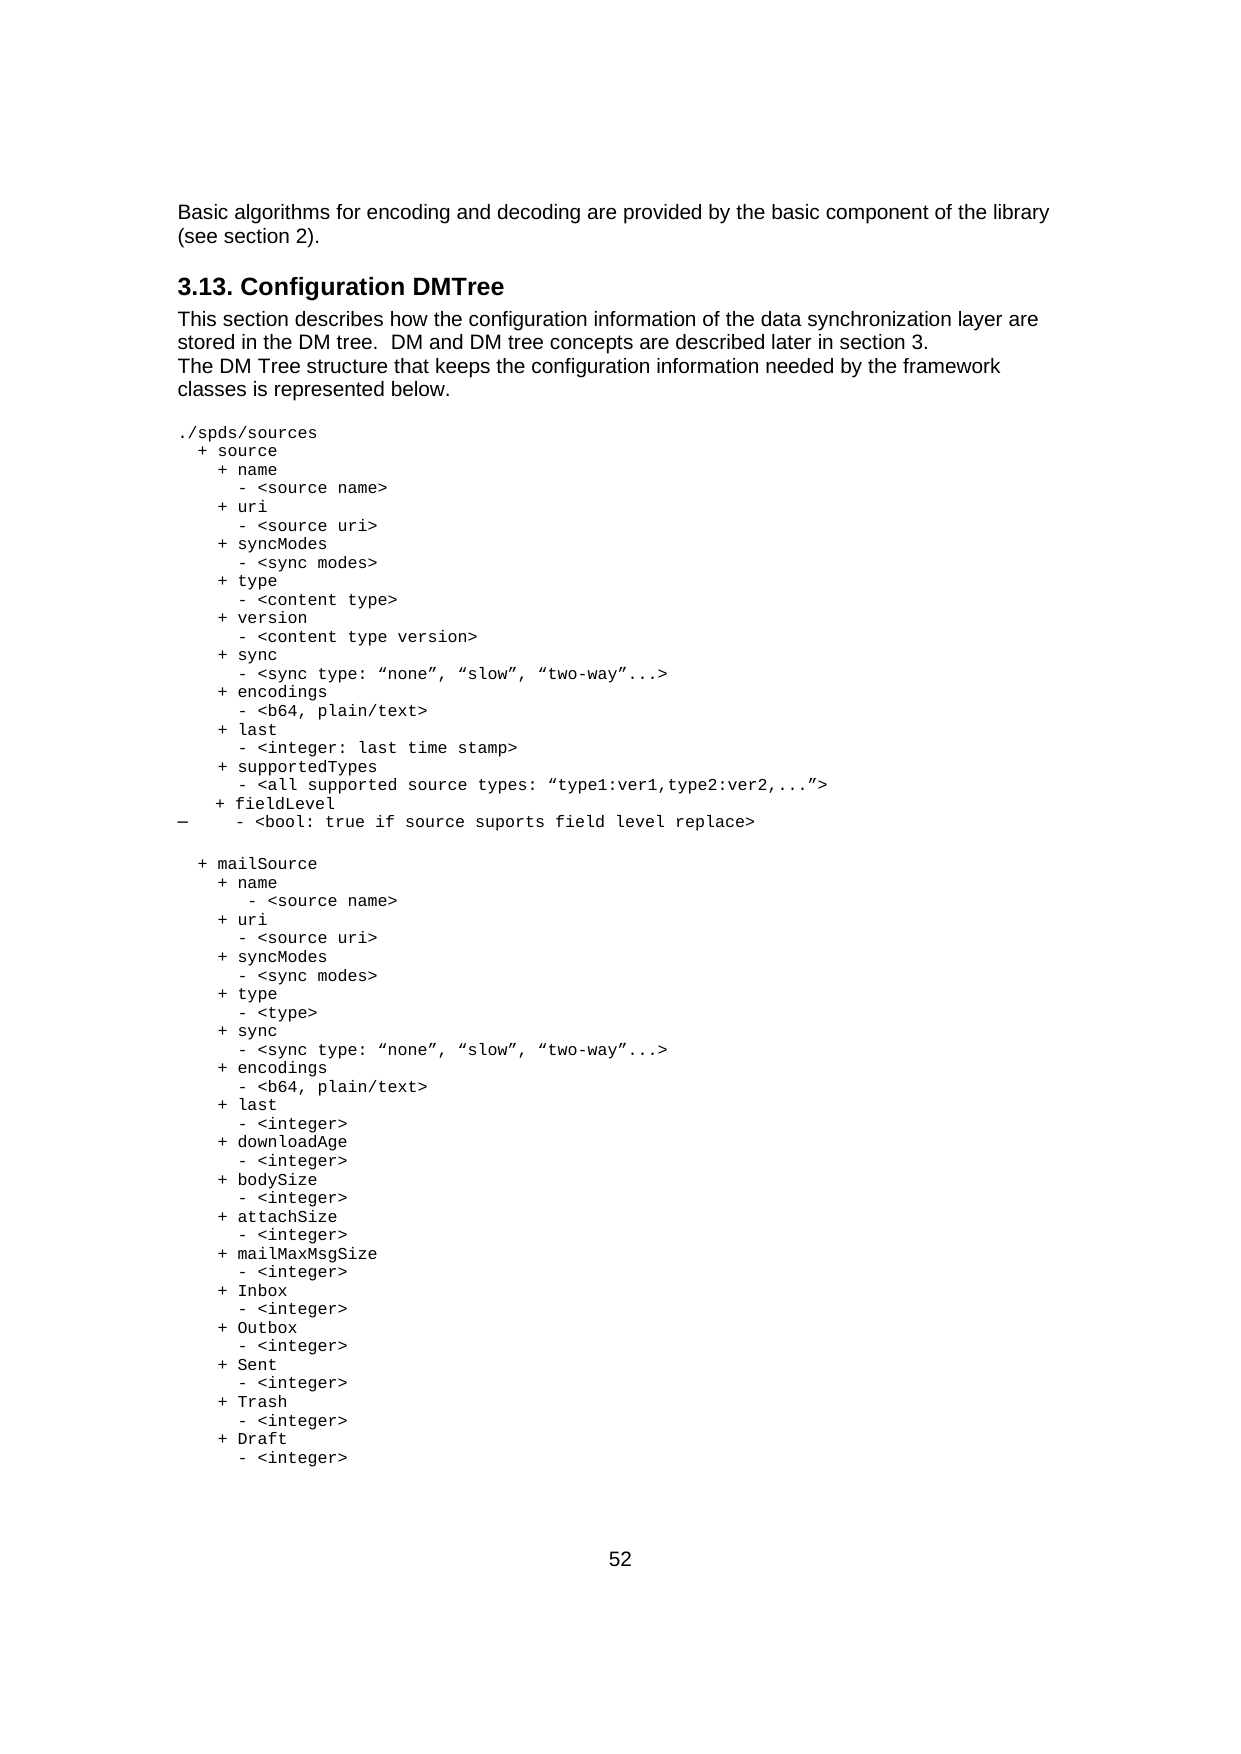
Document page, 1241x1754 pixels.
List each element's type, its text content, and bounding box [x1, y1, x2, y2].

text + last [177, 1097, 1063, 1116]
text + sync [177, 647, 1063, 666]
text + Outbox [177, 1320, 1063, 1338]
text - <b64, plain/text> [177, 703, 1063, 721]
text + type [177, 986, 1063, 1004]
text + encodings [177, 1060, 1063, 1079]
text - <source uri> [177, 930, 1063, 949]
text - <b64, plain/text> [177, 1079, 1063, 1097]
text + bodySize [177, 1171, 1063, 1190]
text - <sync type: “none”, “slow”, “two-way”...> [177, 1042, 1063, 1060]
text - <sync type: “none”, “slow”, “two-way”...> [177, 666, 1063, 684]
text + Draft [177, 1431, 1063, 1449]
text - <integer> [177, 1116, 1063, 1134]
text + attachSize [177, 1208, 1063, 1227]
text - <source name> [177, 893, 1063, 912]
text - <integer> [177, 1153, 1063, 1171]
text + name [177, 462, 1063, 480]
text ./spds/sources [177, 425, 1063, 443]
text + name [177, 875, 1063, 893]
text - <integer> [177, 1227, 1063, 1246]
text - <integer> [177, 1412, 1063, 1431]
text + mailSource [177, 856, 1063, 875]
text + Sent [177, 1357, 1063, 1375]
text + uri [177, 499, 1063, 517]
text - <type> [177, 1004, 1063, 1023]
text - <all supported source types: “type1:ver1,type2:ver2,...”> [177, 777, 1063, 796]
text + mailMaxMsgSize [177, 1246, 1063, 1264]
text - <integer> [177, 1338, 1063, 1357]
text - <integer> [177, 1301, 1063, 1320]
text + type [177, 573, 1063, 592]
text - <content type version> [177, 629, 1063, 647]
text - <source name> [177, 480, 1063, 499]
text - <integer> [177, 1449, 1063, 1468]
text - <content type> [177, 592, 1063, 610]
text - <integer> [177, 1375, 1063, 1394]
text + source [177, 443, 1063, 462]
text + uri [177, 912, 1063, 930]
text Basic algorithms for encoding and decoding are provided by the basic component of the library (see section 2). [177, 201, 1063, 248]
text This section describes how the configuration information of the data synchronization layer are stored in the DM tree. DM and DM tree concepts are described later in section 3. [177, 307, 1063, 354]
text + version [177, 610, 1063, 629]
text + syncModes [177, 949, 1063, 967]
text + supportedTypes [177, 758, 1063, 777]
text + syncModes [177, 536, 1063, 554]
text - <sync modes> [177, 554, 1063, 573]
text + downloadAge [177, 1134, 1063, 1153]
text + last [177, 721, 1063, 740]
text - <integer: last time stamp> [177, 740, 1063, 758]
text - <integer> [177, 1264, 1063, 1283]
list - <bool: true if source suports field level replace> [177, 814, 1063, 833]
text + Inbox [177, 1283, 1063, 1301]
text - <integer> [177, 1190, 1063, 1208]
text + Trash [177, 1394, 1063, 1412]
list + fieldLevel [177, 796, 1063, 814]
subtitle Configuration DMTree [177, 273, 1063, 301]
text + encodings [177, 684, 1063, 703]
text - <source uri> [177, 517, 1063, 536]
text - <sync modes> [177, 967, 1063, 986]
text + sync [177, 1023, 1063, 1042]
text The DM Tree structure that keeps the configuration information needed by the framework classes is represented below. [177, 354, 1063, 401]
